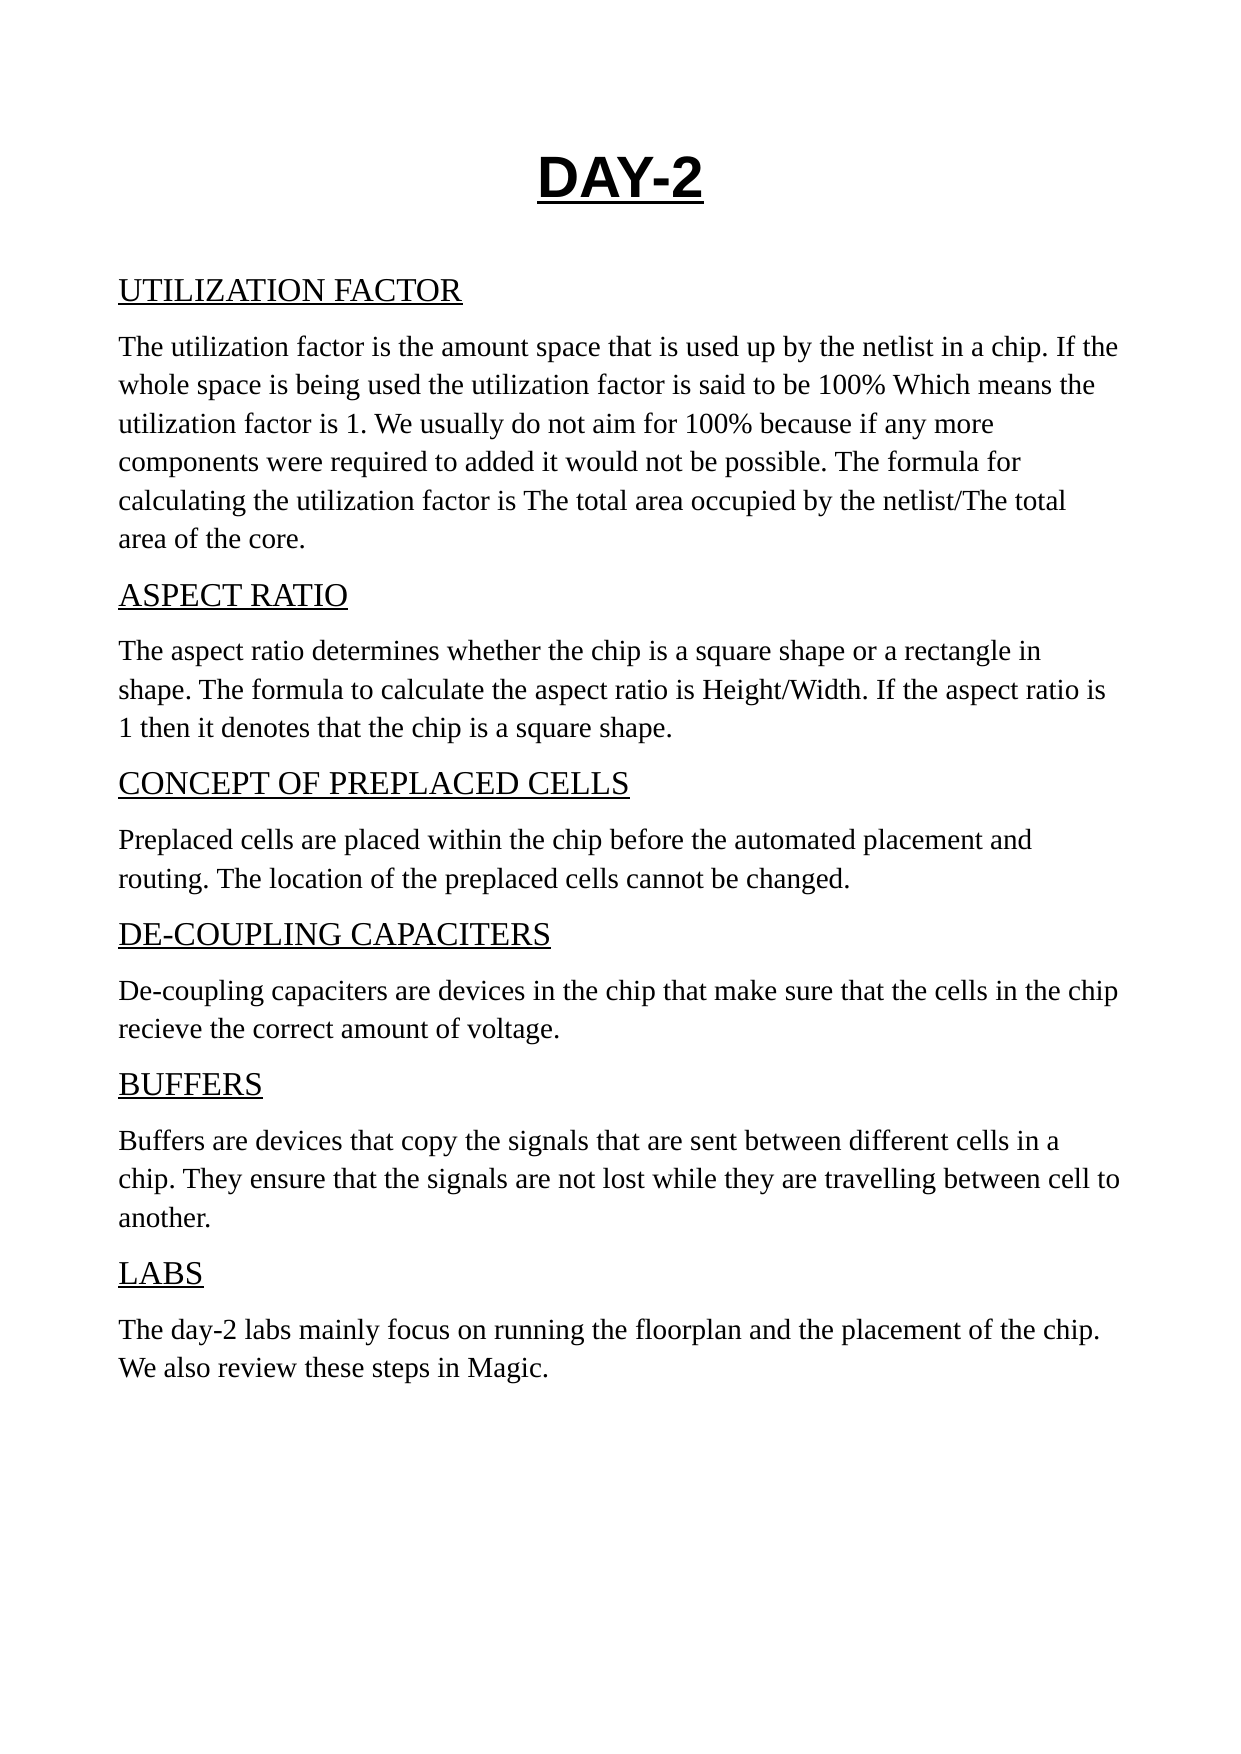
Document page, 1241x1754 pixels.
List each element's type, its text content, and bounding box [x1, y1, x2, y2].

text Buffers are devices that copy the signals that are sent between different cells in a chip. They ensure that the signals are not lost while they are travelling between cell to another. [118, 1123, 1122, 1233]
text UTILIZATION FACTOR [118, 270, 1122, 309]
title DAY-2 [118, 143, 1122, 210]
text CONCEPT OF PREPLACED CELLS [118, 764, 1122, 802]
text BUFFERS [118, 1064, 1122, 1103]
text ASPECT RATIO [118, 575, 1122, 613]
text The utilization factor is the amount space that is used up by the netlist in a chip. If the whole space is being used the utilization factor is said to be 100% Which means the utilization factor is 1. We usually do not aim for 100% because if any more components were required to added it would not be possible. The formula for calculating the utilization factor is The total area occupied by the netlist/The total area of the core. [118, 329, 1122, 555]
text De-coupling capaciters are devices in the chip that make sure that the cells in the chip recieve the correct amount of voltage. [118, 973, 1122, 1045]
text The aspect ratio determines whether the chip is a square shape or a rectangle in shape. The formula to calculate the aspect ratio is Height/Width. If the aspect ratio is 1 then it denotes that the chip is a square shape. [118, 633, 1122, 744]
text The day-2 labs mainly focus on running the floorplan and the placement of the chip. We also review these steps in Magic. [118, 1312, 1122, 1384]
text DE-COUPLING CAPACITERS [118, 914, 1122, 952]
text LABS [118, 1253, 1122, 1291]
text Preplaced cells are placed within the chip before the automated placement and routing. The location of the preplaced cells cannot be changed. [118, 822, 1122, 894]
